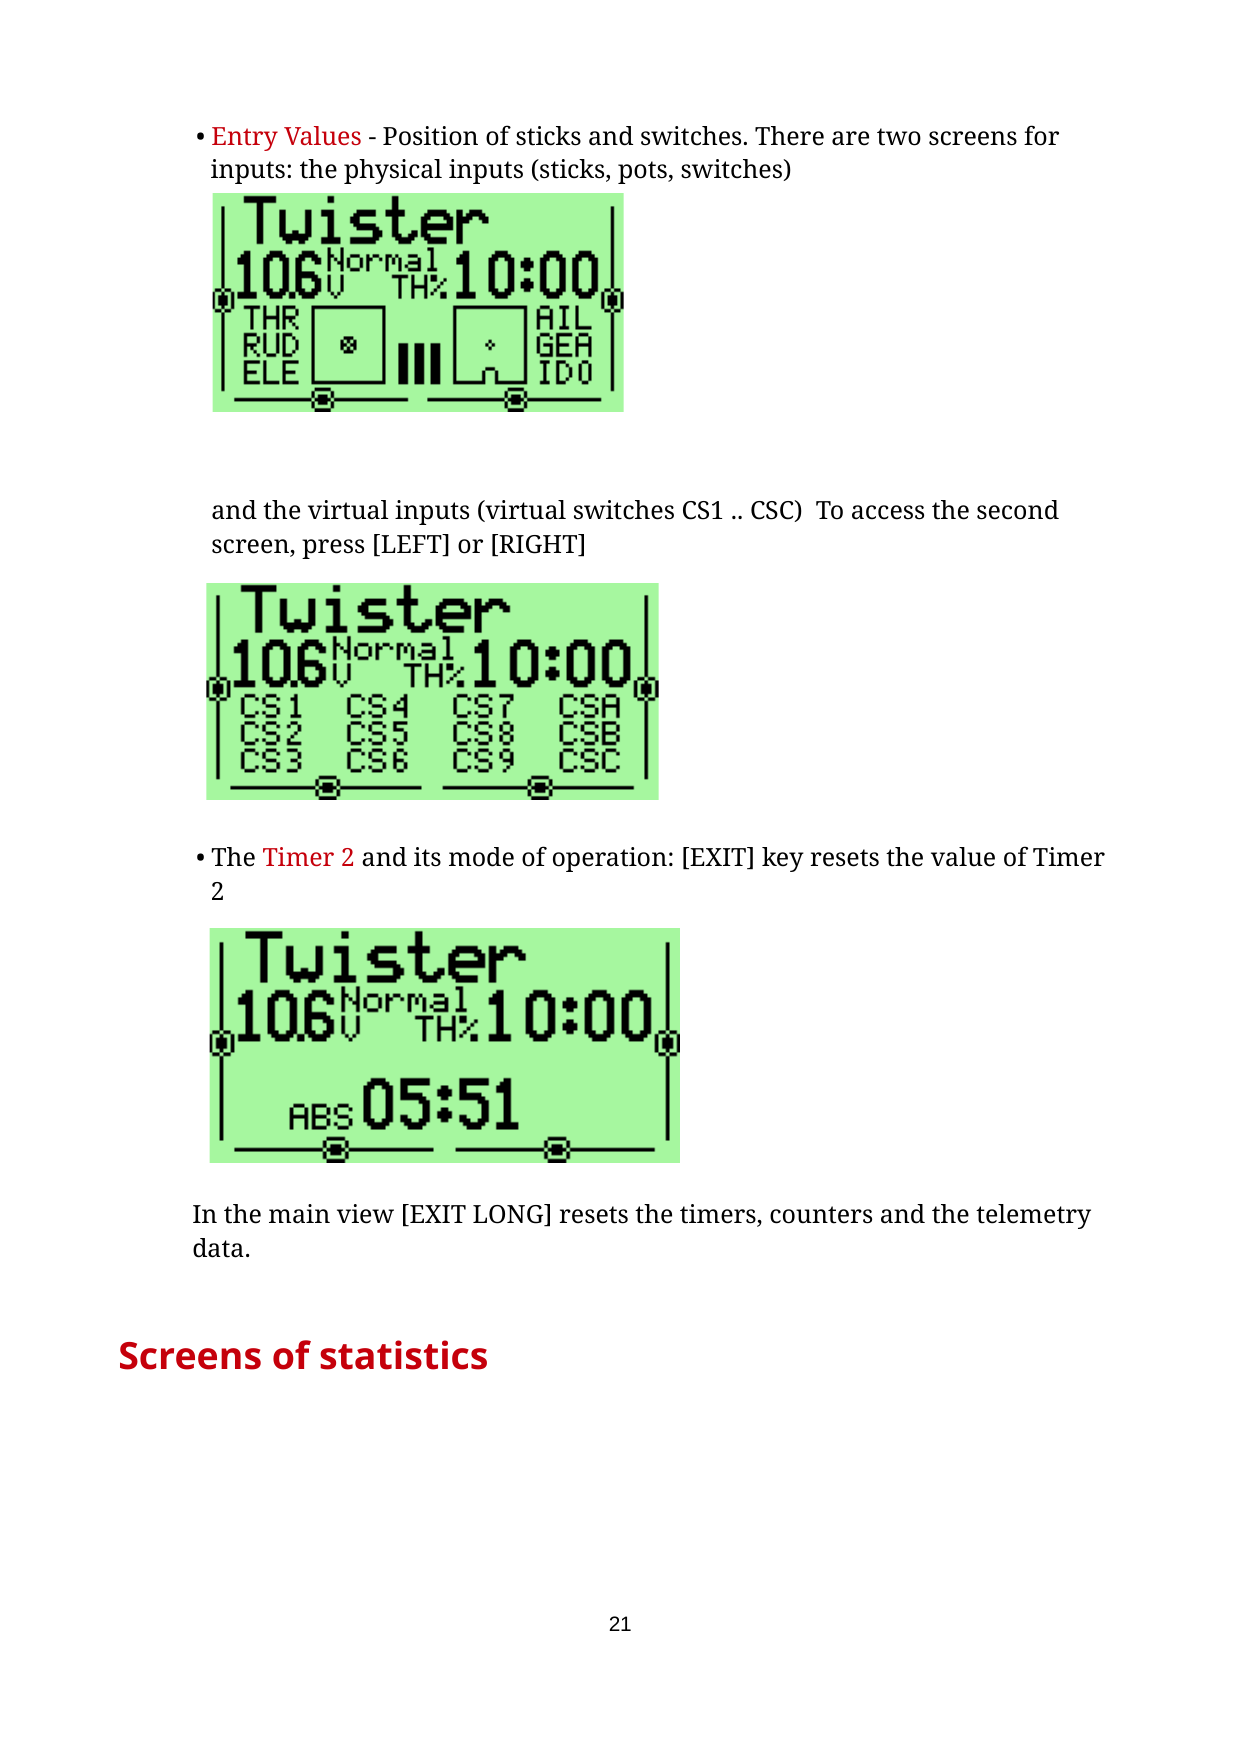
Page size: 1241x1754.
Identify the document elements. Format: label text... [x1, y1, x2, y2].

picture [206, 583, 659, 800]
subtitle Screens of statistics [118, 1329, 1122, 1380]
picture [212, 193, 624, 412]
text • The Timer 2 and its mode of operation: [EXIT] key resets the value of Timer 2 [196, 839, 1122, 908]
text and the virtual inputs (virtual switches CS1 .. CSC) To access the second screen, press [LEFT] or [RIGHT] [211, 493, 1122, 561]
text • Entry Values ​​- Position of sticks and switches. There are two screens for inputs: the physical inputs (sticks, pots, switches) [196, 118, 1122, 186]
text In the main view [EXIT LONG] resets the timers, counters and the telemetry data. [192, 908, 1122, 1264]
picture [209, 928, 680, 1163]
